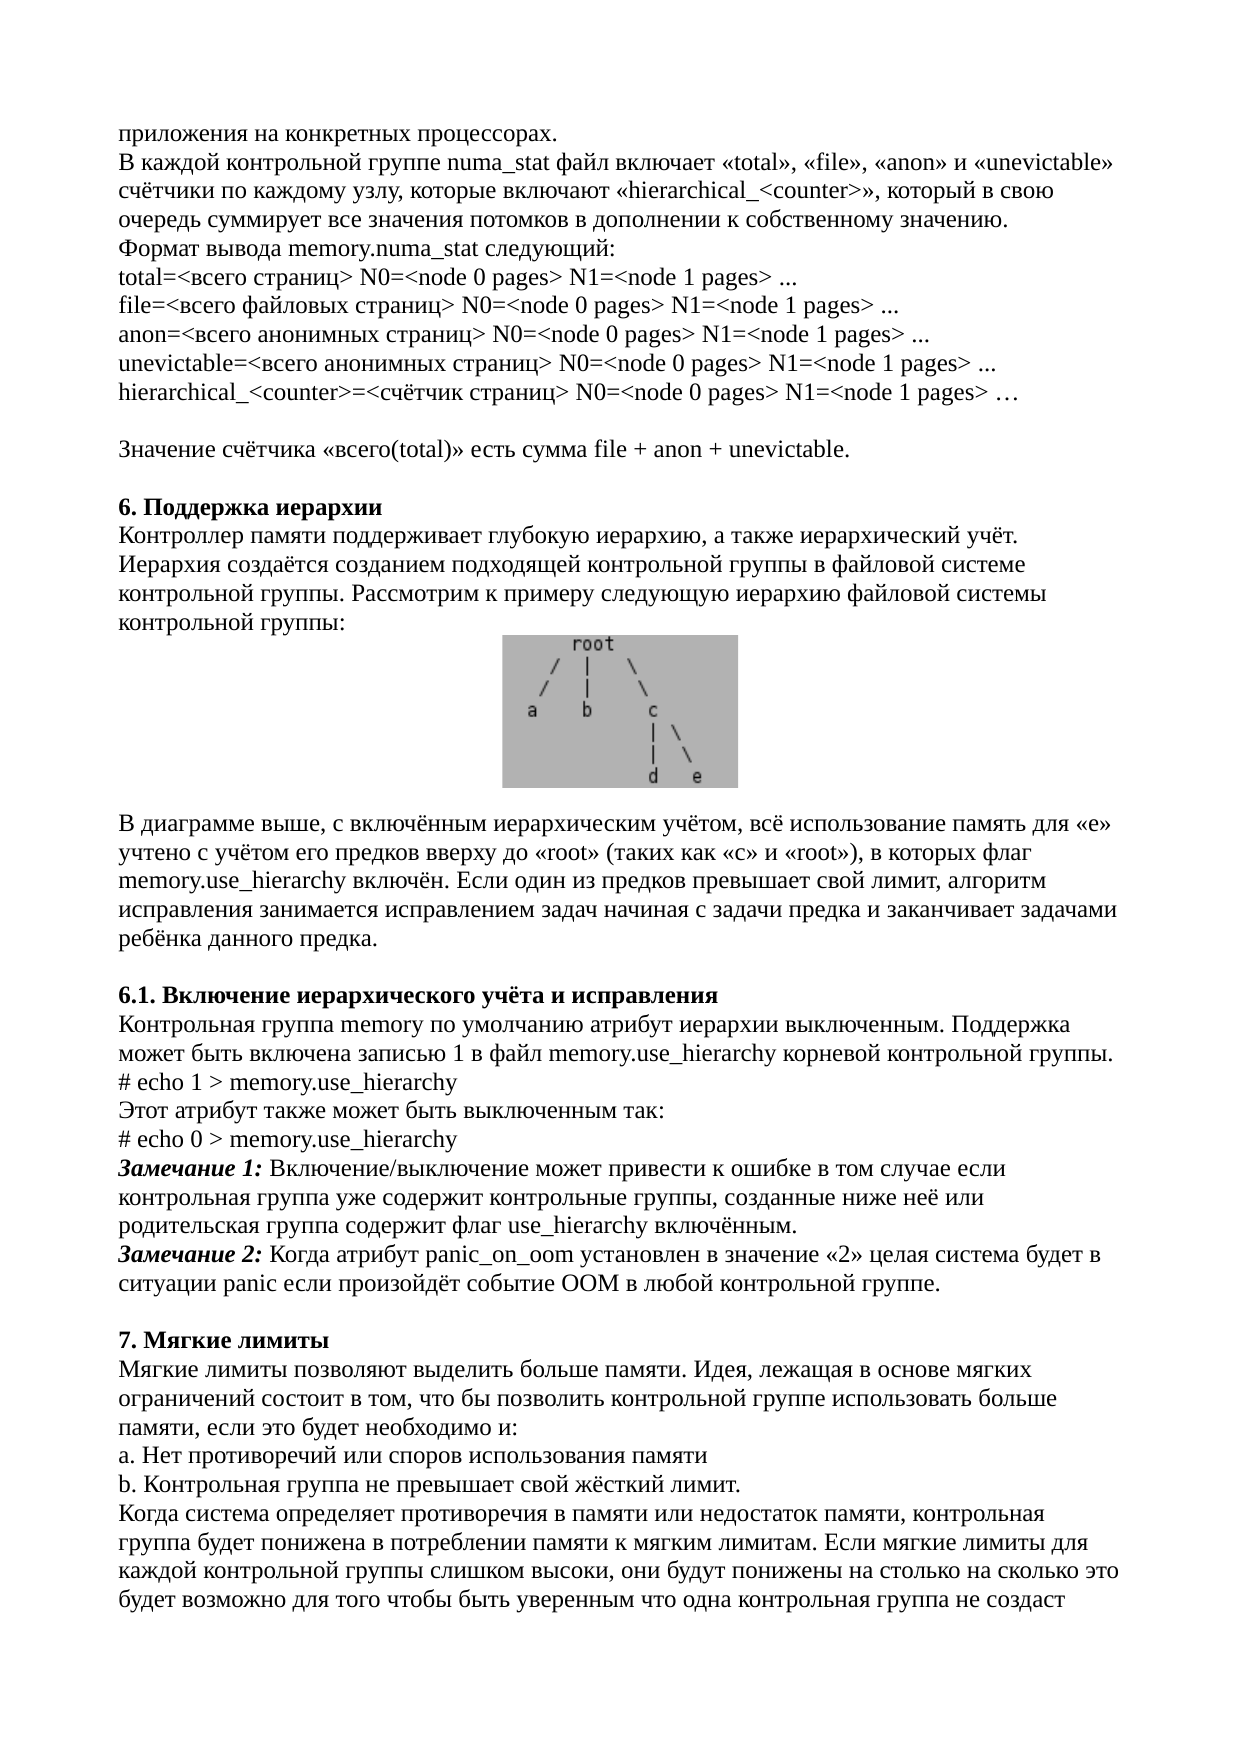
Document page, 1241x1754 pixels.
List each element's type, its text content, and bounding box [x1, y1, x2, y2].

text hierarchical_<counter>=<счётчик страниц> N0=<node 0 pages> N1=<node 1 pages> … [118, 377, 1122, 406]
text Формат вывода memory.numa_stat следующий: [118, 233, 1122, 262]
text приложения на конкретных процессорах. [118, 118, 1122, 147]
text anon=<всего анонимных страниц> N0=<node 0 pages> N1=<node 1 pages> ... [118, 319, 1122, 348]
text Контрольная группа memory по умолчанию атрибут иерархии выключенным. Поддержка может быть включена записью 1 в файл memory.use_hierarchy корневой контрольной группы. [118, 1009, 1122, 1067]
text a. Нет противоречий или споров использования памяти [118, 1441, 1122, 1469]
text file=<всего файловых страниц> N0=<node 0 pages> N1=<node 1 pages> ... [118, 291, 1122, 319]
text Замечание 2: Когда атрибут panic_on_oom установлен в значение «2» целая система будет в ситуации panic если произойдёт событие OOM в любой контрольной группе. [118, 1239, 1122, 1297]
text В диаграмме выше, с включённым иерархическим учётом, всё использование память для «e» учтено с учётом его предков вверху до «root» (таких как «c» и «root»), в которых флаг memory.use_hierarchy включён. Если один из предков превышает свой лимит, алгоритм исправления занимается исправлением задач начиная с задачи предка и заканчивает задачами ребёнка данного предка. [118, 808, 1122, 952]
text # echo 0 > memory.use_hierarchy [118, 1124, 1122, 1153]
text 7. Мягкие лимиты [118, 1326, 1122, 1354]
text unevictable=<всего анонимных страниц> N0=<node 0 pages> N1=<node 1 pages> ... [118, 348, 1122, 377]
text total=<всего страниц> N0=<node 0 pages> N1=<node 1 pages> ... [118, 262, 1122, 291]
text Контроллер памяти поддерживает глубокую иерархию, а также иерархический учёт. Иерархия создаётся созданием подходящей контрольной группы в файловой системе контрольной группы. Рассмотрим к примеру следующую иерархию файловой системы контрольной группы: [118, 521, 1122, 636]
text В каждой контрольной группе numa_stat файл включает «total», «file», «anon» и «unevictable» счётчики по каждому узлу, которые включают «hierarchical_<counter>», который в свою очередь суммирует все значения потомков в дополнении к собственному значению. [118, 147, 1122, 233]
text Значение счётчика «всего(total)» есть сумма file + anon + unevictable. [118, 434, 1122, 463]
text Этот атрибут также может быть выключенным так: [118, 1096, 1122, 1124]
text 6. Поддержка иерархии [118, 492, 1122, 521]
picture [502, 635, 739, 788]
text Мягкие лимиты позволяют выделить больше памяти. Идея, лежащая в основе мягких ограничений состоит в том, что бы позволить контрольной группе использовать больше памяти, если это будет необходимо и: [118, 1354, 1122, 1441]
text Когда система определяет противоречия в памяти или недостаток памяти, контрольная группа будет понижена в потреблении памяти к мягким лимитам. Если мягкие лимиты для каждой контрольной группы слишком высоки, они будут понижены на столько на сколько это будет возможно для того чтобы быть уверенным что одна контрольная группа не создаст [118, 1498, 1122, 1613]
text # echo 1 > memory.use_hierarchy [118, 1067, 1122, 1096]
text b. Контрольная группа не превышает свой жёсткий лимит. [118, 1469, 1122, 1498]
text 6.1. Включение иерархического учёта и исправления [118, 981, 1122, 1009]
text Замечание 1: Включение/выключение может привести к ошибке в том случае если контрольная группа уже содержит контрольные группы, созданные ниже неё или родительская группа содержит флаг use_hierarchy включённым. [118, 1153, 1122, 1239]
